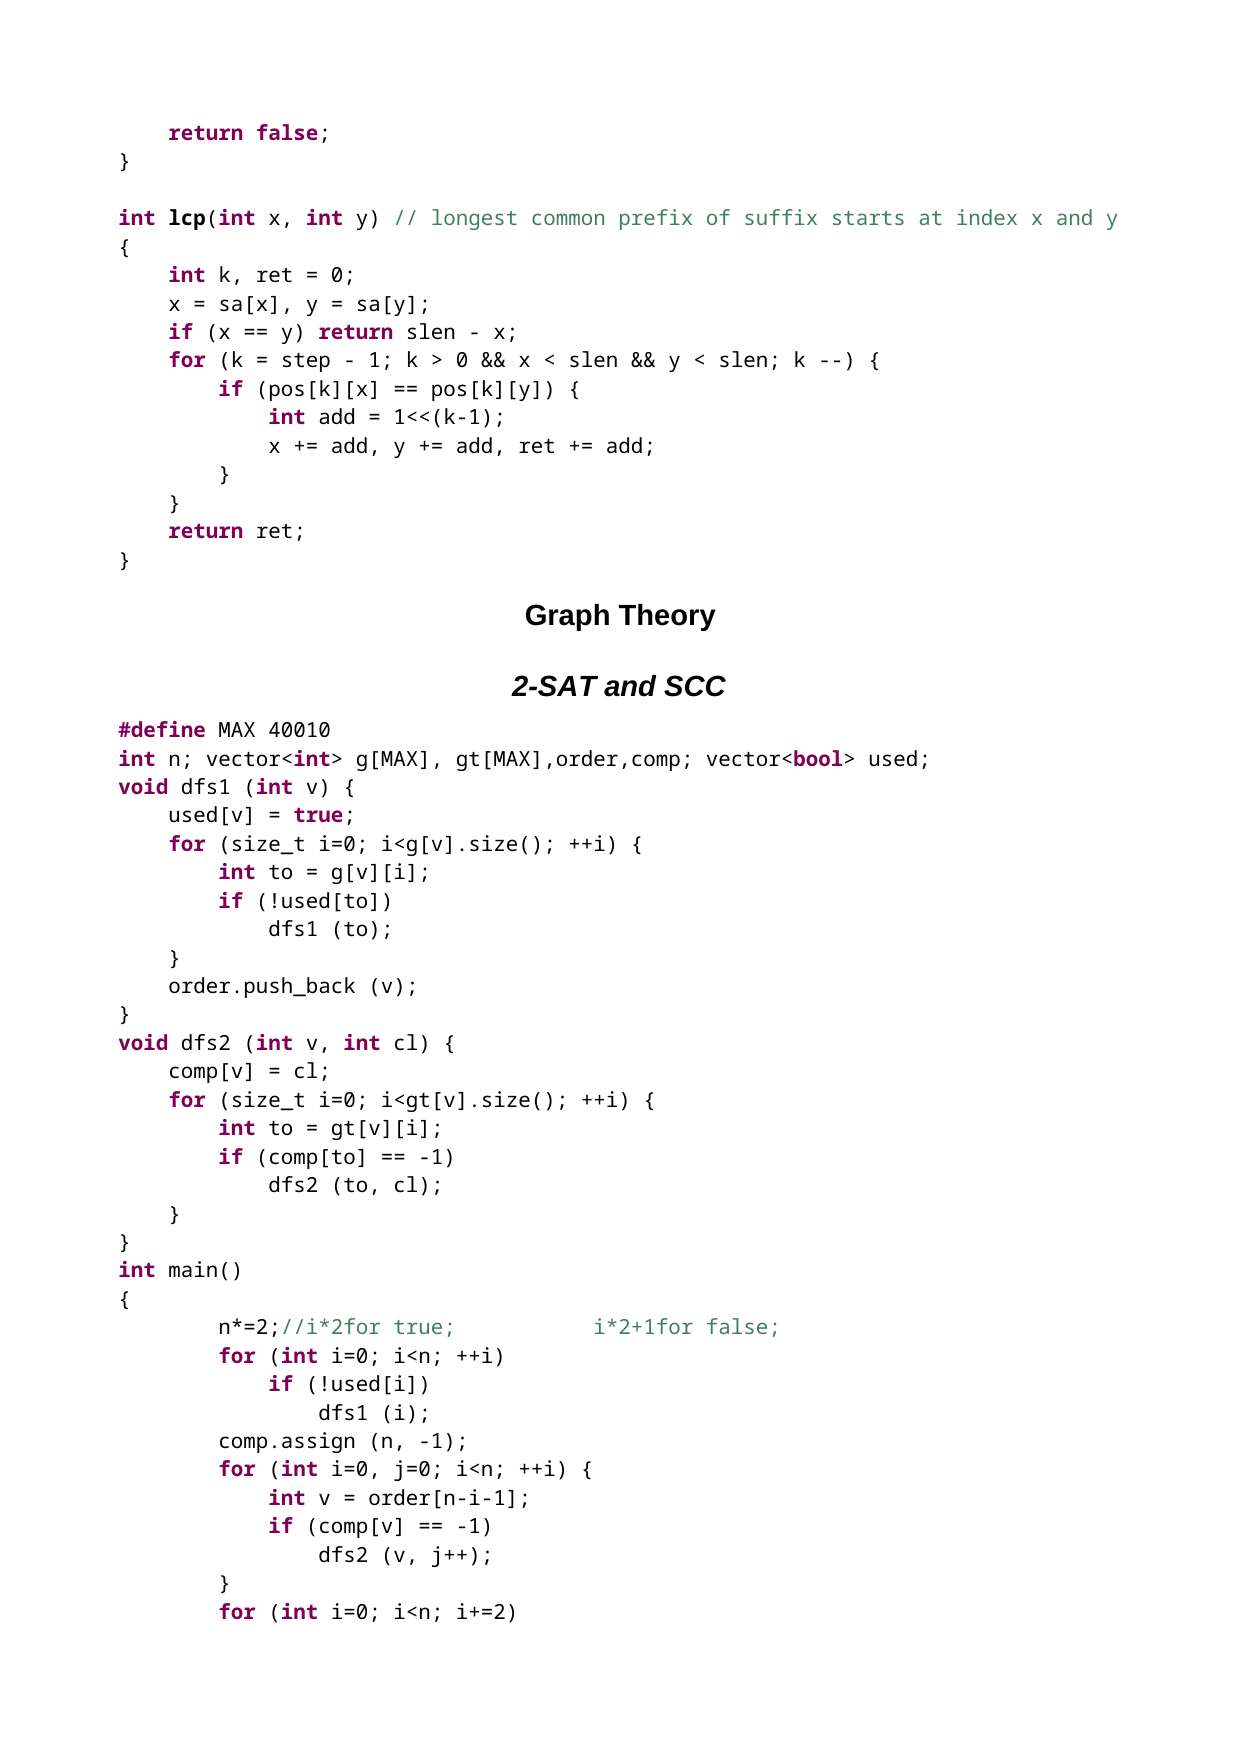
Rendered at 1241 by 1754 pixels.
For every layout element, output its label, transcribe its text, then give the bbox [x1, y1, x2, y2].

text x += add, y += add, ret += add; [118, 431, 1122, 459]
text int to = g[v][i]; [118, 857, 1122, 886]
text return false; [118, 118, 1122, 147]
text int lcp(int x, int y) // longest common prefix of suffix starts at index x and y [118, 203, 1122, 232]
text comp[v] = cl; [118, 1056, 1122, 1085]
text } [118, 1199, 1122, 1227]
text void dfs1 (int v) { [118, 772, 1122, 801]
text { [118, 1284, 1122, 1312]
text n*=2;//i*2for true; i*2+1for false; [118, 1312, 1122, 1341]
text { [118, 232, 1122, 260]
text int n; vector<int> g[MAX], gt[MAX],order,comp; vector<bool> used; [118, 744, 1122, 772]
text int add = 1<<(k-1); [118, 402, 1122, 431]
text void dfs2 (int v, int cl) { [118, 1028, 1122, 1056]
text used[v] = true; [118, 801, 1122, 829]
text } [118, 943, 1122, 971]
text for (int i=0, j=0; i<n; ++i) { [118, 1454, 1122, 1483]
text for (size_t i=0; i<gt[v].size(); ++i) { [118, 1085, 1122, 1113]
text int to = gt[v][i]; [118, 1113, 1122, 1142]
text if (!used[i]) [118, 1369, 1122, 1398]
text } [118, 999, 1122, 1028]
text 2-SAT and SCC [118, 669, 1122, 703]
text } [118, 488, 1122, 516]
text } [118, 147, 1122, 175]
text #define MAX 40010 [118, 715, 1139, 744]
text comp.assign (n, -1); [118, 1426, 1122, 1454]
text } [118, 1568, 1122, 1597]
text if (!used[to]) [118, 886, 1122, 914]
text if (x == y) return slen - x; [118, 317, 1122, 346]
text dfs1 (i); [118, 1398, 1122, 1426]
text Graph Theory [118, 598, 1122, 632]
text } [118, 1227, 1122, 1256]
text int main() [118, 1256, 1122, 1284]
text for (int i=0; i<n; i+=2) [118, 1597, 1122, 1625]
text dfs2 (to, cl); [118, 1170, 1122, 1199]
text if (comp[v] == -1) [118, 1511, 1122, 1540]
text if (comp[to] == -1) [118, 1142, 1122, 1170]
text for (k = step - 1; k > 0 && x < slen && y < slen; k --) { [118, 346, 1122, 374]
text } [118, 459, 1122, 488]
text for (int i=0; i<n; ++i) [118, 1341, 1122, 1369]
text if (pos[k][x] == pos[k][y]) { [118, 374, 1122, 402]
text order.push_back (v); [118, 971, 1122, 999]
text } [118, 545, 1122, 573]
text dfs2 (v, j++); [118, 1540, 1122, 1568]
text int k, ret = 0; [118, 260, 1122, 289]
text dfs1 (to); [118, 914, 1122, 943]
text x = sa[x], y = sa[y]; [118, 289, 1122, 317]
text for (size_t i=0; i<g[v].size(); ++i) { [118, 829, 1122, 857]
text return ret; [118, 516, 1122, 545]
text int v = order[n-i-1]; [118, 1483, 1122, 1511]
